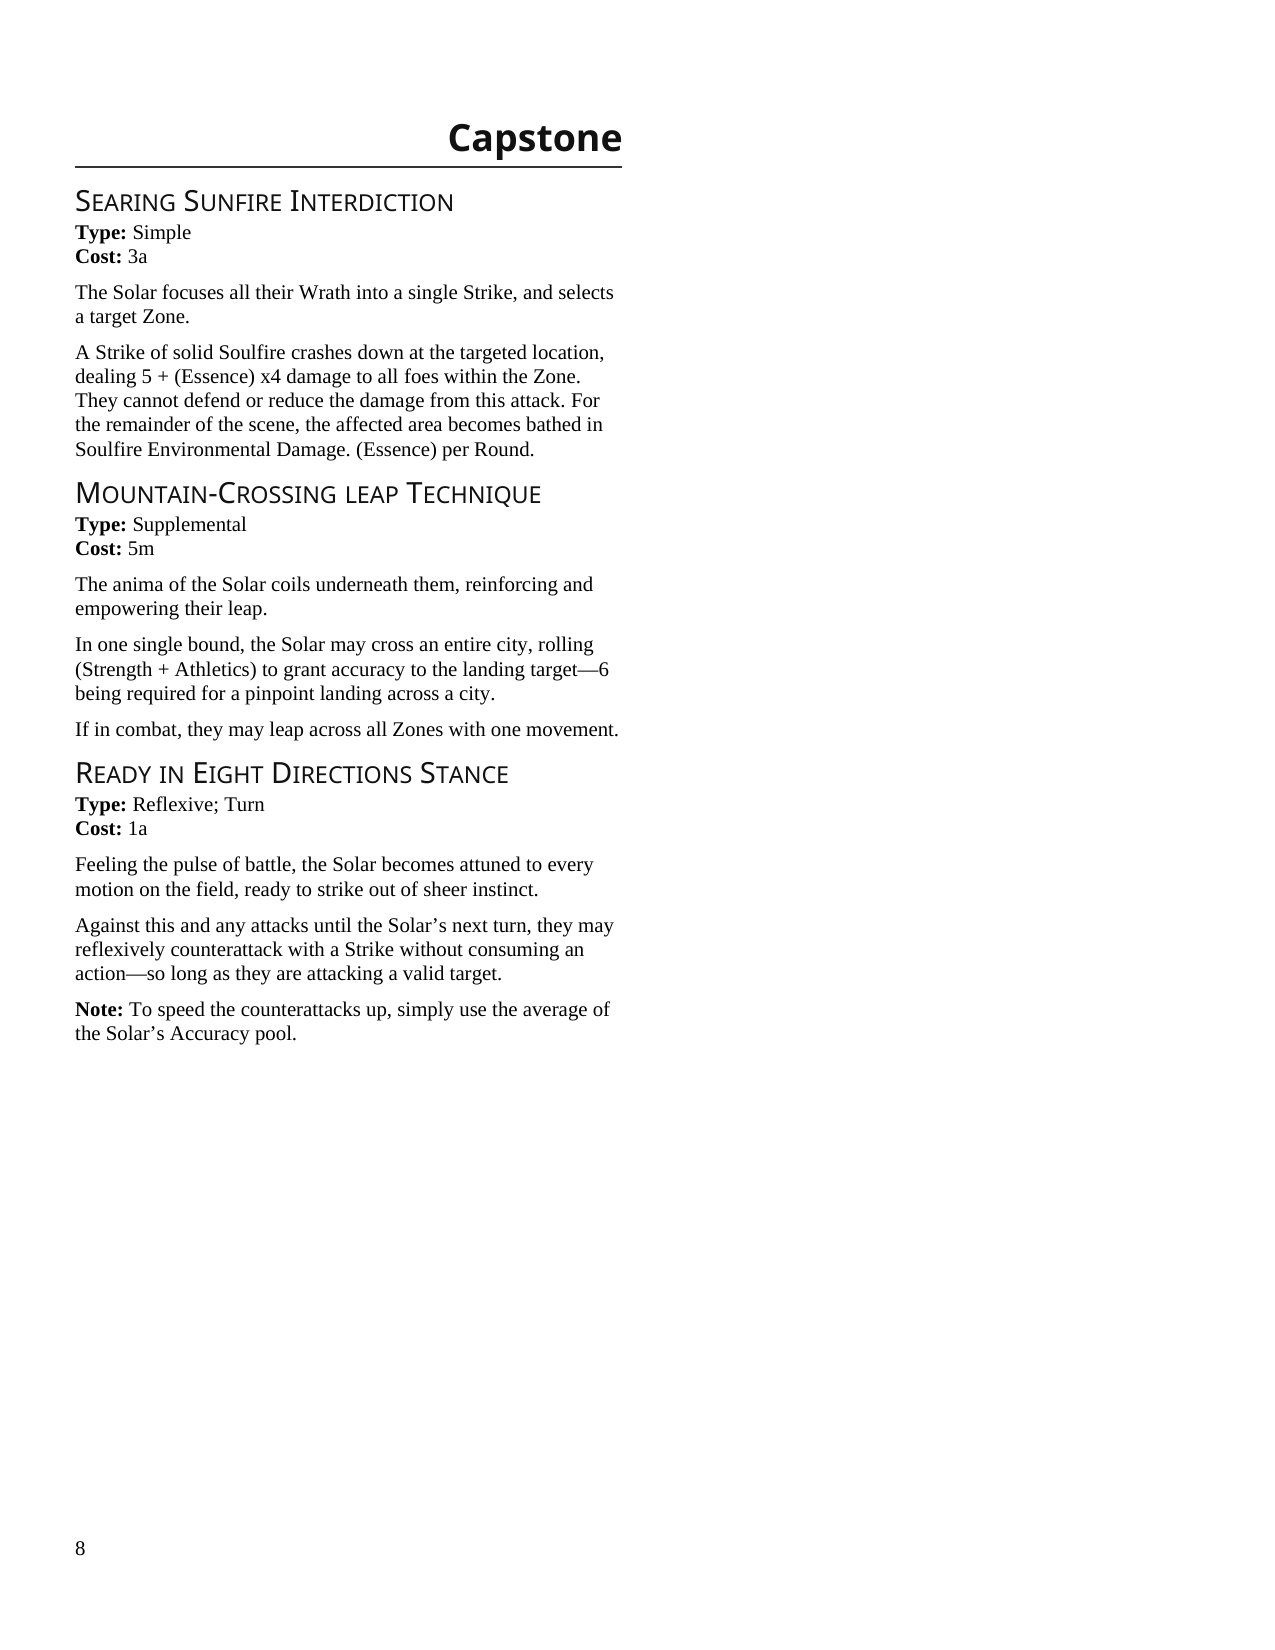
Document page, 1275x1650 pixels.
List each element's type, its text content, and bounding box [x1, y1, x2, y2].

subtitle Searing Sunfire Interdiction [75, 180, 622, 220]
text The Solar focuses all their Wrath into a single Strike, and selects a target Zone. [75, 280, 622, 328]
text Feeling the pulse of battle, the Solar becomes attuned to every motion on the field, ready to strike out of sheer instinct. [75, 852, 622, 901]
text The anima of the Solar coils underneath them, reinforcing and empowering their leap. [75, 572, 622, 620]
subtitle Mountain-Crossing leap Technique [75, 472, 622, 512]
subtitle Ready in Eight Directions Stance [75, 753, 622, 792]
text In one single bound, the Solar may cross an entire city, rolling (Strength + Athletics) to grant accuracy to the landing target—6 being required for a pinpoint landing across a city. [75, 632, 622, 704]
text Capstone [75, 111, 622, 166]
text Type: Supplemental Cost: 5m [75, 512, 622, 560]
text Note: To speed the counterattacks up, simply use the average of the Solar’s Accuracy pool. [75, 997, 622, 1045]
text Against this and any attacks until the Solar’s next turn, they may reflexively counterattack with a Strike without consuming an action—so long as they are attacking a valid target. [75, 912, 622, 985]
text Type: Reflexive; Turn Cost: 1a [75, 792, 622, 840]
text A Strike of solid Soulfire crashes down at the targeted location, dealing 5 + (Essence) x4 damage to all foes within the Zone. They cannot defend or reduce the damage from this attack. For the remainder of the scene, the affected area becomes bathed in Soulfire Environmental Damage. (Essence) per Round. [75, 340, 622, 461]
text If in combat, they may leap across all Zones with one movement. [75, 717, 622, 741]
text Type: Simple Cost: 3a [75, 220, 622, 268]
